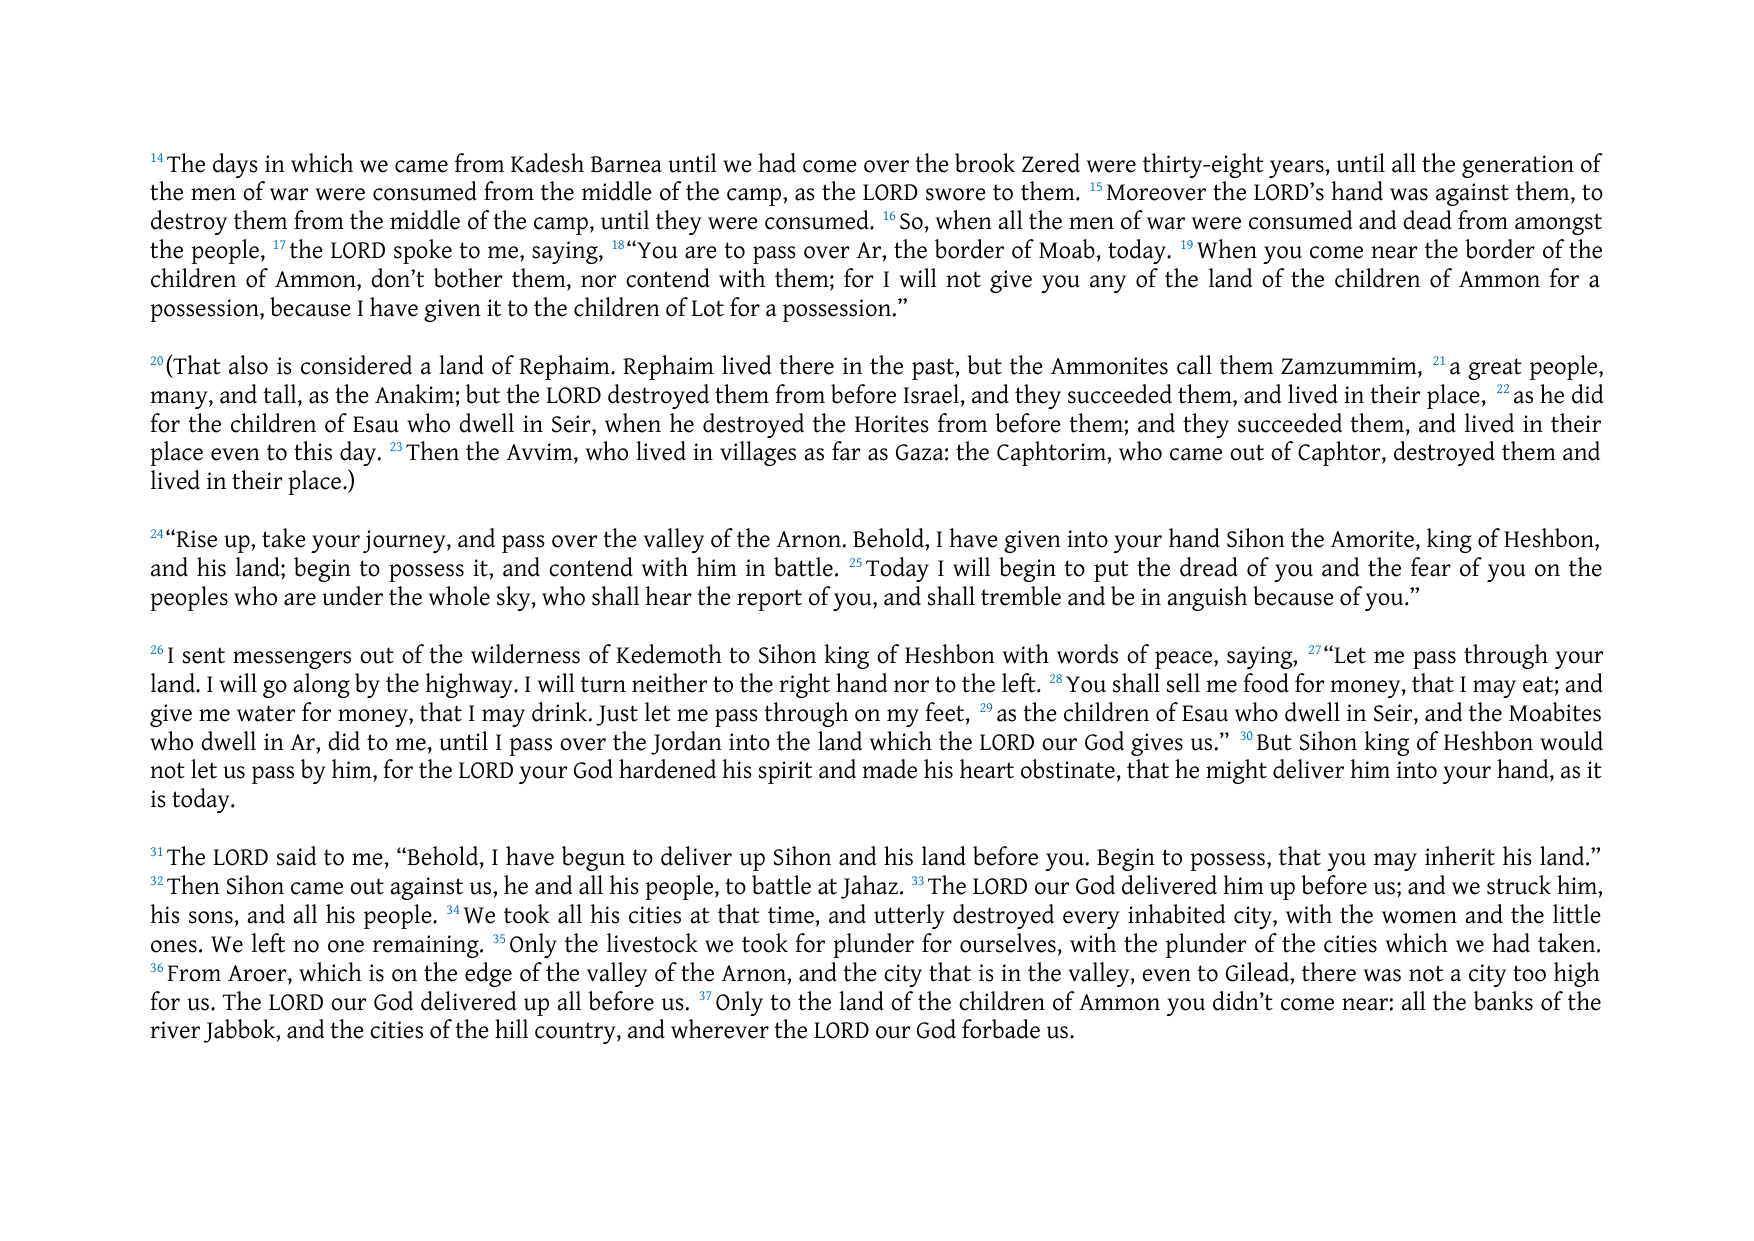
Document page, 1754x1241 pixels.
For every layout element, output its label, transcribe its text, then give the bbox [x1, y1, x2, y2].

text 31 The LORD said to me, “Behold, I have begun to deliver up Sihon and his land before you. Begin to possess, that you may inherit his land.” 32 Then Sihon came out against us, he and all his people, to battle at Jahaz. 33 The LORD our God delivered him up before us; and we struck him, his sons, and all his people. 34 We took all his cities at that time, and utterly destroyed every inhabited city, with the women and the little ones. We left no one remaining. 35 Only the livestock we took for plunder for ourselves, with the plunder of the cities which we had taken. 36 From Aroer, which is on the edge of the valley of the Arnon, and the city that is in the valley, even to Gilead, there was not a city too high for us. The LORD our God delivered up all before us. 37 Only to the land of the children of Ammon you didn’t come near: all the banks of the river Jabbok, and the cities of the hill country, and wherever the LORD our God forbade us. [150, 844, 1604, 1046]
text 20 (That also is considered a land of Rephaim. Rephaim lived there in the past, but the Ammonites call them Zamzummim, 21 a great people, many, and tall, as the Anakim; but the LORD destroyed them from before Israel, and they succeeded them, and lived in their place, 22 as he did for the children of Esau who dwell in Seir, when he destroyed the Horites from before them; and they succeeded them, and lived in their place even to this day. 23 Then the Avvim, who lived in villages as far as Gaza: the Caphtorim, who came out of Caphtor, destroyed them and lived in their place.) [150, 352, 1604, 497]
text 24 “Rise up, take your journey, and pass over the valley of the Arnon. Behold, I have given into your hand Sihon the Amorite, king of Heshbon, and his land; begin to possess it, and contend with him in battle. 25 Today I will begin to put the dread of you and the fear of you on the peoples who are under the whole sky, who shall hear the report of you, and shall tremble and be in anguish because of you.” [150, 526, 1604, 612]
text 14 The days in which we came from Kadesh Barnea until we had come over the brook Zered were thirty-eight years, until all the generation of the men of war were consumed from the middle of the camp, as the LORD swore to them. 15 Moreover the LORD’s hand was against them, to destroy them from the middle of the camp, until they were consumed. 16 So, when all the men of war were consumed and dead from amongst the people, 17 the LORD spoke to me, saying, 18 “You are to pass over Ar, the border of Moab, today. 19 When you come near the border of the children of Ammon, don’t bother them, nor contend with them; for I will not give you any of the land of the children of Ammon for a possession, because I have given it to the children of Lot for a possession.” [150, 150, 1604, 323]
text 26 I sent messengers out of the wilderness of Kedemoth to Sihon king of Heshbon with words of peace, saying, 27 “Let me pass through your land. I will go along by the highway. I will turn neither to the right hand nor to the left. 28 You shall sell me food for money, that I may eat; and give me water for money, that I may drink. Just let me pass through on my feet, 29 as the children of Esau who dwell in Seir, and the Moabites who dwell in Ar, did to me, until I pass over the Jordan into the land which the LORD our God gives us.” 30 But Sihon king of Heshbon would not let us pass by him, for the LORD your God hardened his spirit and made his heart obstinate, that he might deliver him into your hand, as it is today. [150, 641, 1604, 814]
